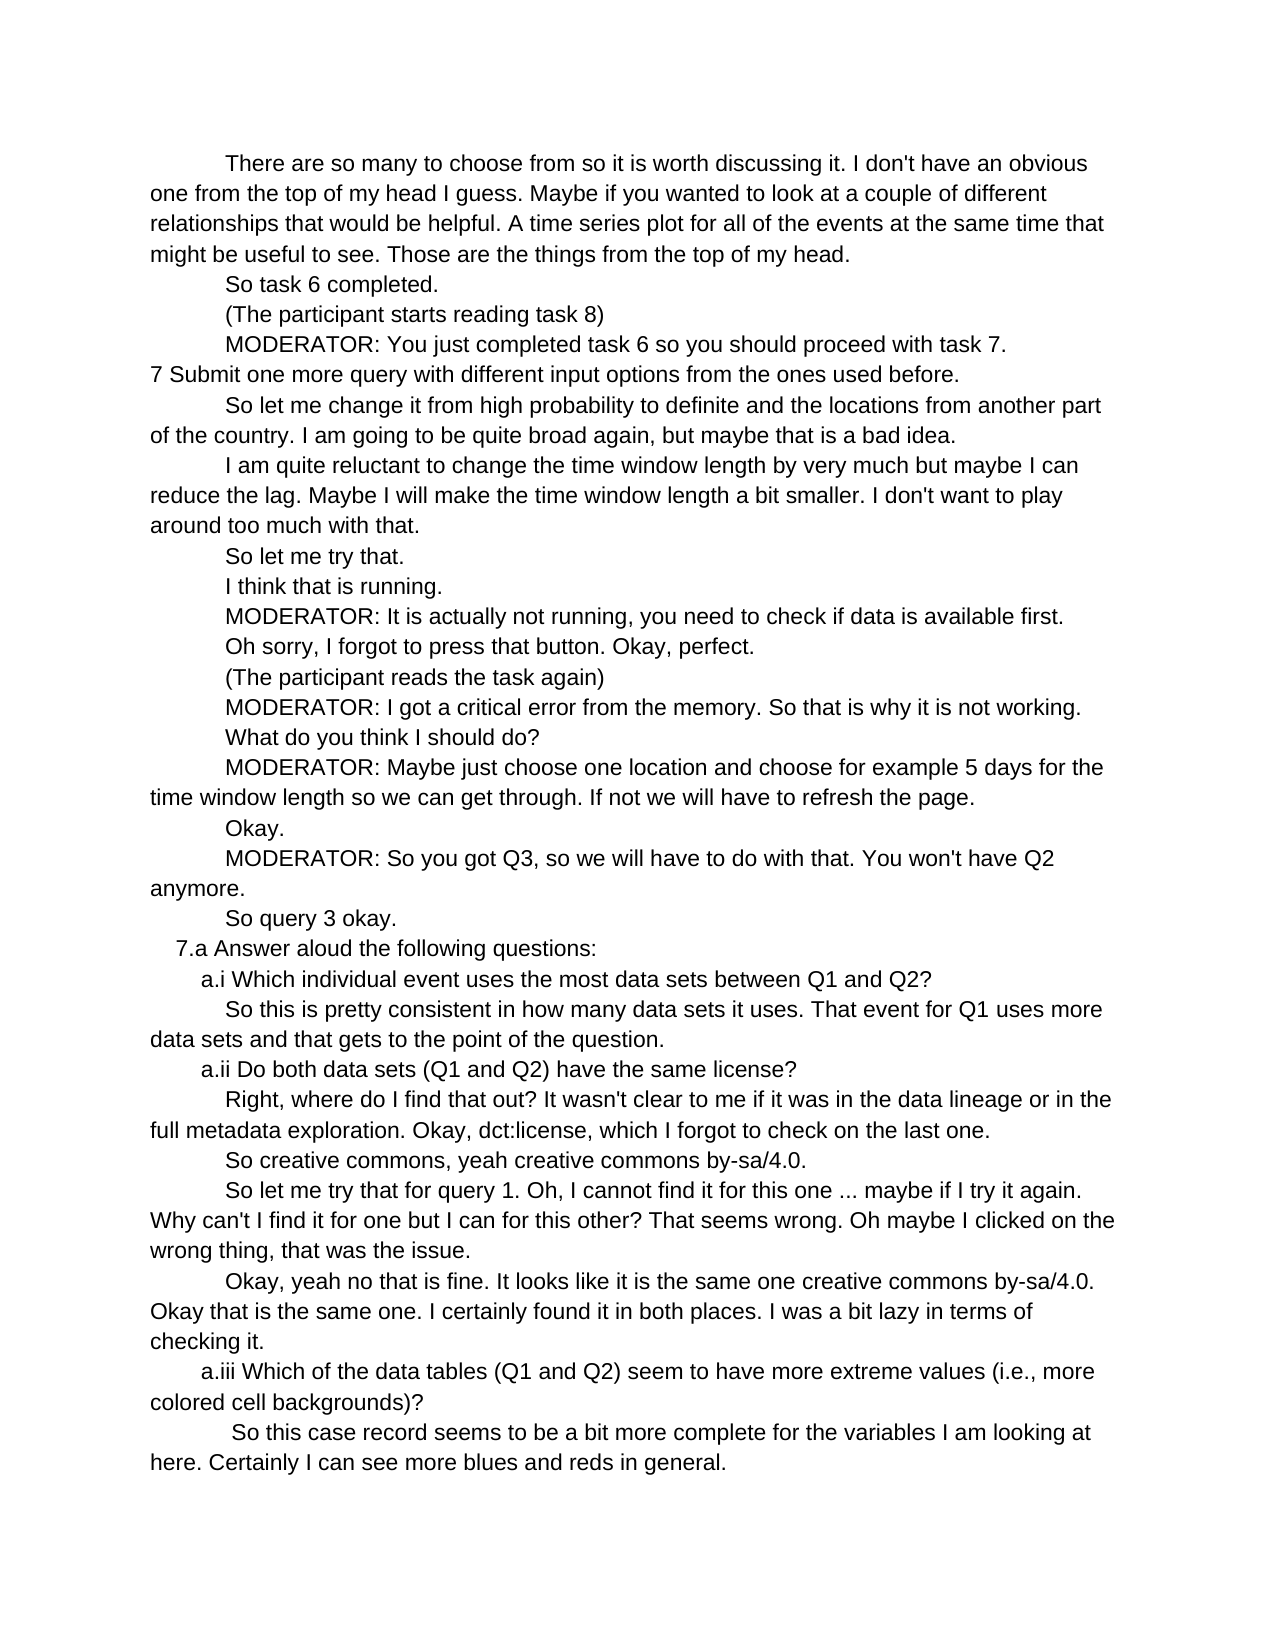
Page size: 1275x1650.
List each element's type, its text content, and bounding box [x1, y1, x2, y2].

text 7.a Answer aloud the following questions: [150, 935, 1125, 962]
text MODERATOR: So you got Q3, so we will have to do with that. You won't have Q2 anymore. [150, 845, 1125, 901]
text Okay. [150, 814, 1125, 841]
text MODERATOR: You just completed task 6 so you should proceed with task 7. [150, 331, 1125, 358]
text Okay, yeah no that is fine. It looks like it is the same one creative commons by-sa/4.0. Okay that is the same one. I certainly found it in both places. I was a bit lazy in terms of checking it. [150, 1268, 1125, 1354]
text (The participant starts reading task 8) [150, 301, 1125, 327]
text So task 6 completed. [150, 271, 1125, 297]
text 7 Submit one more query with different input options from the ones used before. [150, 361, 1125, 388]
text There are so many to choose from so it is worth discussing it. I don't have an obvious one from the top of my head I guess. Maybe if you wanted to look at a couple of different relationships that would be helpful. A time series plot for all of the events at the same time that might be useful to see. Those are the things from the top of my head. [150, 150, 1125, 267]
text MODERATOR: Maybe just choose one location and choose for example 5 days for the time window length so we can get through. If not we will have to refresh the page. [150, 754, 1125, 811]
text So let me try that. [150, 543, 1125, 569]
text MODERATOR: I got a critical error from the memory. So that is why it is not working. [150, 694, 1125, 720]
text So creative commons, yeah creative commons by-sa/4.0. [150, 1147, 1125, 1173]
text I think that is running. [150, 573, 1125, 599]
text What do you think I should do? [150, 724, 1125, 750]
text Oh sorry, I forgot to press that button. Okay, perfect. [150, 633, 1125, 660]
text a.i Which individual event uses the most data sets between Q1 and Q2? [150, 966, 1125, 992]
text MODERATOR: It is actually not running, you need to check if data is available first. [150, 603, 1125, 629]
text a.ii Do both data sets (Q1 and Q2) have the same license? [150, 1056, 1125, 1083]
text So let me try that for query 1. Oh, I cannot find it for this one ... maybe if I try it again. Why can't I find it for one but I can for this other? That seems wrong. Oh maybe I clicked on the wrong thing, that was the issue. [150, 1177, 1125, 1264]
text I am quite reluctant to change the time window length by very much but maybe I can reduce the lag. Maybe I will make the time window length a bit smaller. I don't want to play around too much with that. [150, 452, 1125, 539]
text So this is pretty consistent in how many data sets it uses. That event for Q1 uses more data sets and that gets to the point of the question. [150, 996, 1125, 1052]
text (The participant reads the task again) [150, 663, 1125, 690]
text So this case record seems to be a bit more complete for the variables I am looking at here. Certainly I can see more blues and reds in general. [150, 1419, 1125, 1475]
text Right, where do I find that out? It wasn't clear to me if it was in the data lineage or in the full metadata exploration. Okay, dct:license, which I forgot to check on the last one. [150, 1086, 1125, 1143]
text a.iii Which of the data tables (Q1 and Q2) seem to have more extreme values (i.e., more colored cell backgrounds)? [150, 1358, 1125, 1415]
text So let me change it from high probability to definite and the locations from another part of the country. I am going to be quite broad again, but maybe that is a bad idea. [150, 392, 1125, 448]
text So query 3 okay. [150, 905, 1125, 932]
